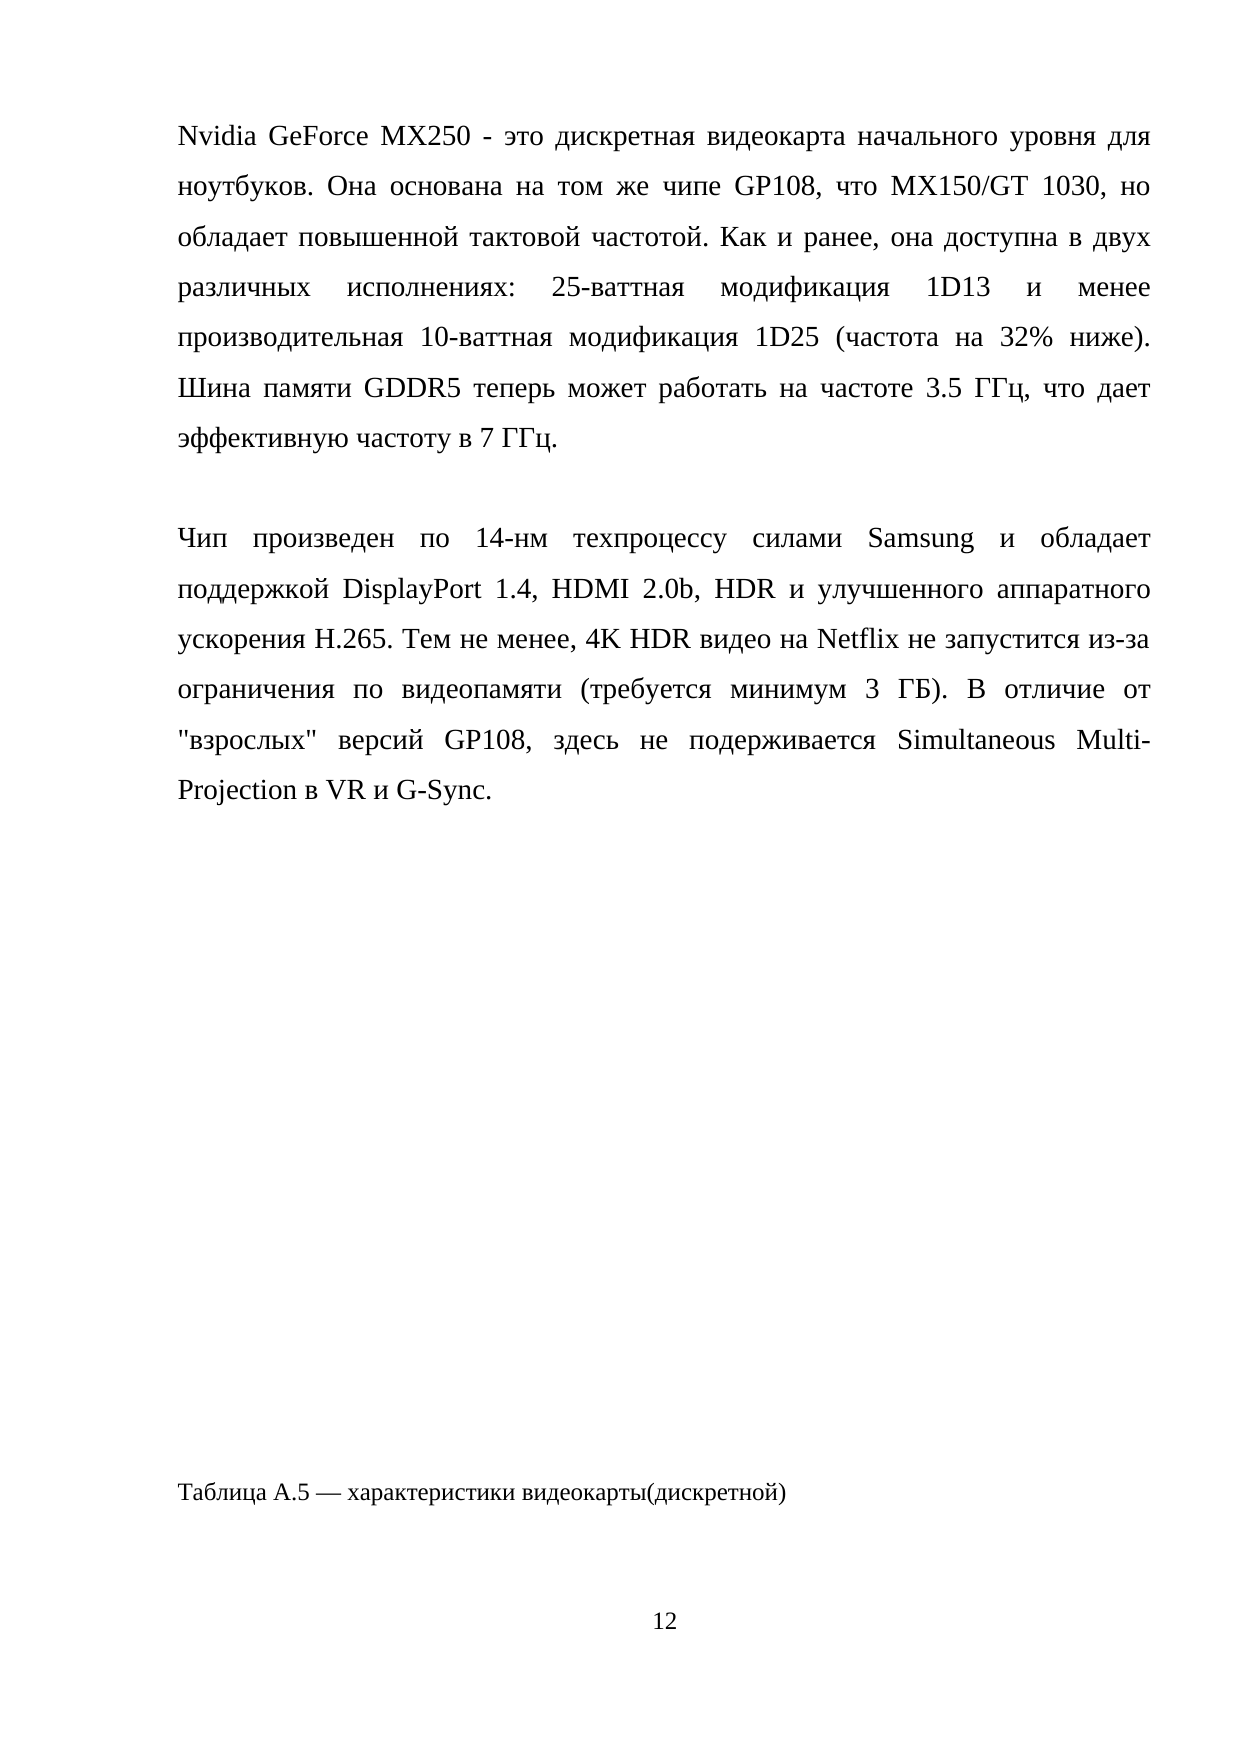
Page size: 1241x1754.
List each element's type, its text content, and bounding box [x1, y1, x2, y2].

text Таблица А.5 — характеристики видеокарты(дискретной) [177, 1477, 1152, 1505]
text Nvidia GeForce MX250 - это дискретная видеокарта начального уровня для ноутбуков. Она основана на том же чипе GP108, что MX150/GT 1030, но обладает повышенной тактовой частотой. Как и ранее, она доступна в двух различных исполнениях: 25-ваттная модификация 1D13 и менее производительная 10-ваттная модификация 1D25 (частота на 32% ниже). Шина памяти GDDR5 теперь может работать на частоте 3.5 ГГц, что дает эффективную частоту в 7 ГГц. [177, 118, 1152, 453]
text Чип произведен по 14-нм техпроцессу силами Samsung и обладает поддержкой DisplayPort 1.4, HDMI 2.0b, HDR и улучшенного аппаратного ускорения H.265. Тем не менее, 4K HDR видео на Netflix не запустится из-за ограничения по видеопамяти (требуется минимум 3 ГБ). В отличие от "взрослых" версий GP108, здесь не подерживается Simultaneous Multi-Projection в VR и G-Sync. [177, 521, 1152, 806]
